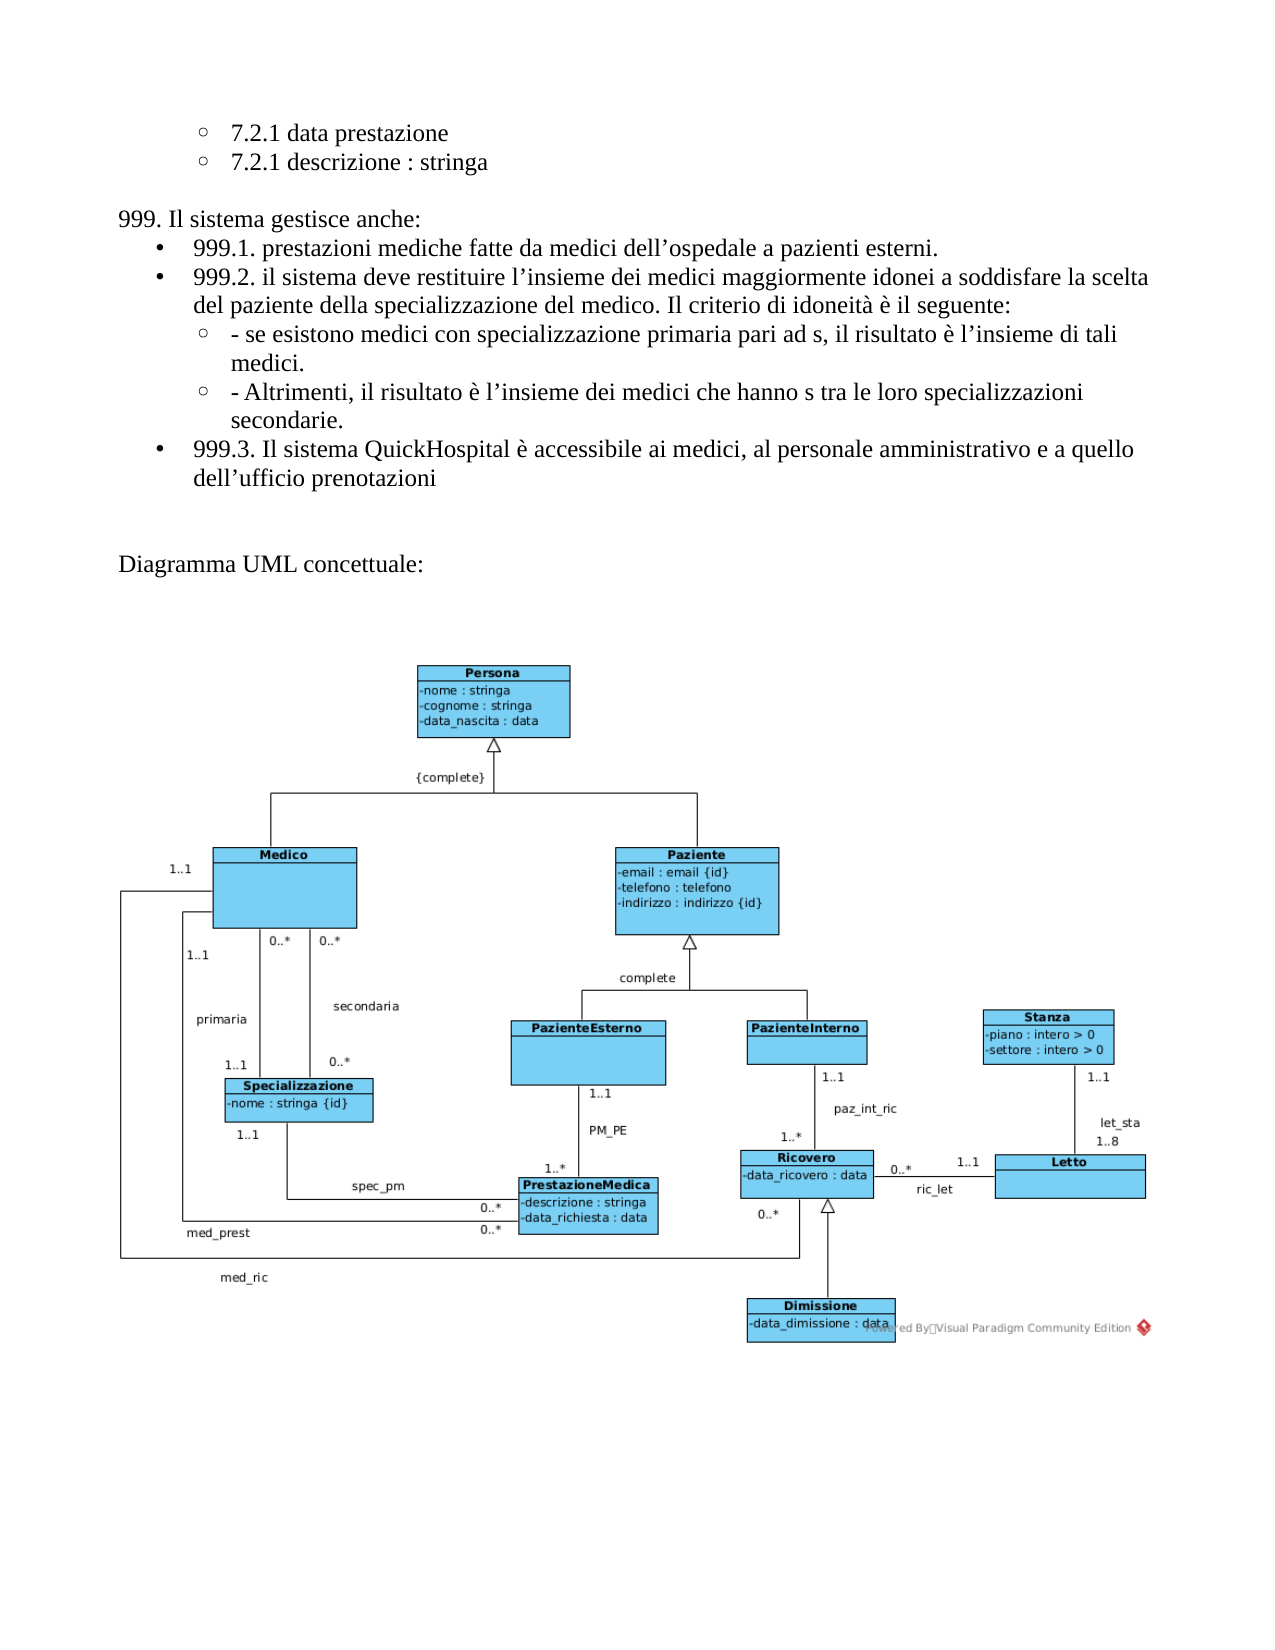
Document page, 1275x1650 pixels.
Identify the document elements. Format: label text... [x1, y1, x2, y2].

list - Altrimenti, il risultato è l’insieme dei medici che hanno s tra le loro specializzazioni secondarie. [193, 377, 1157, 434]
list 999.3. Il sistema QuickHospital è accessibile ai medici, al personale amministrativo e a quello dell’ufficio prenotazioni [156, 434, 1157, 492]
list 999.2. il sistema deve restituire l’insieme dei medici maggiormente idonei a soddisfare la scelta del paziente della specializzazione del medico. Il criterio di idoneità è il seguente: [156, 262, 1157, 319]
list 7.2.1 data prestazione [193, 118, 1157, 147]
list - se esistono medici con specializzazione primaria pari ad s, il risultato è l’insieme di tali medici. [193, 319, 1157, 377]
list 7.2.1 descrizione : stringa [193, 147, 1157, 176]
picture [118, 664, 1157, 1346]
text 999. Il sistema gestisce anche: [118, 204, 1157, 233]
list 999.1. prestazioni mediche fatte da medici dell’ospedale a pazienti esterni. [156, 233, 1157, 262]
text Diagramma UML concettuale: [118, 549, 1157, 578]
